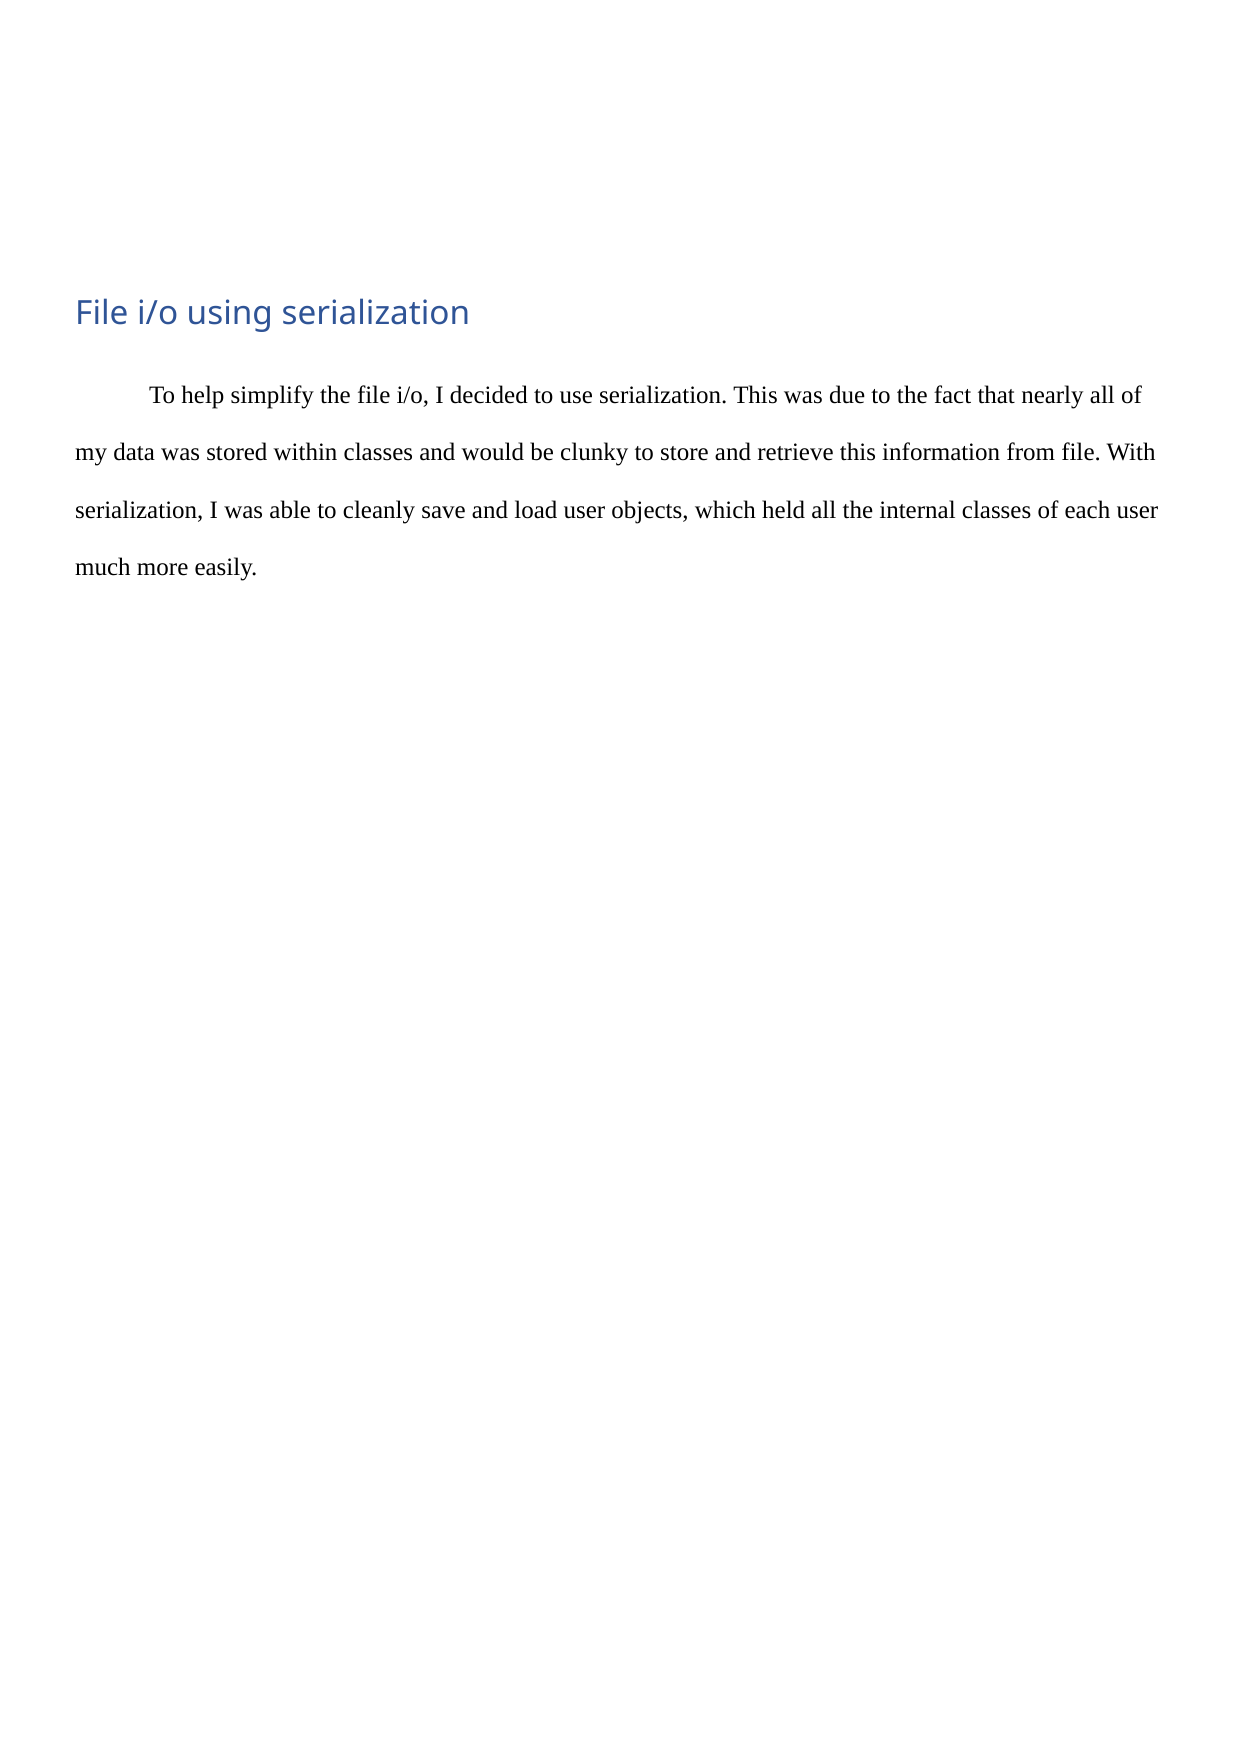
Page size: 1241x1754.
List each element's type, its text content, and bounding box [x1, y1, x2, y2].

subtitle File i/o using serialization [75, 289, 1163, 334]
text To help simplify the file i/o, I decided to use serialization. This was due to the fact that nearly all of my data was stored within classes and would be clunky to store and retrieve this information from file. With serialization, I was able to cleanly save and load user objects, which held all the internal classes of each user much more easily. [75, 380, 1163, 581]
